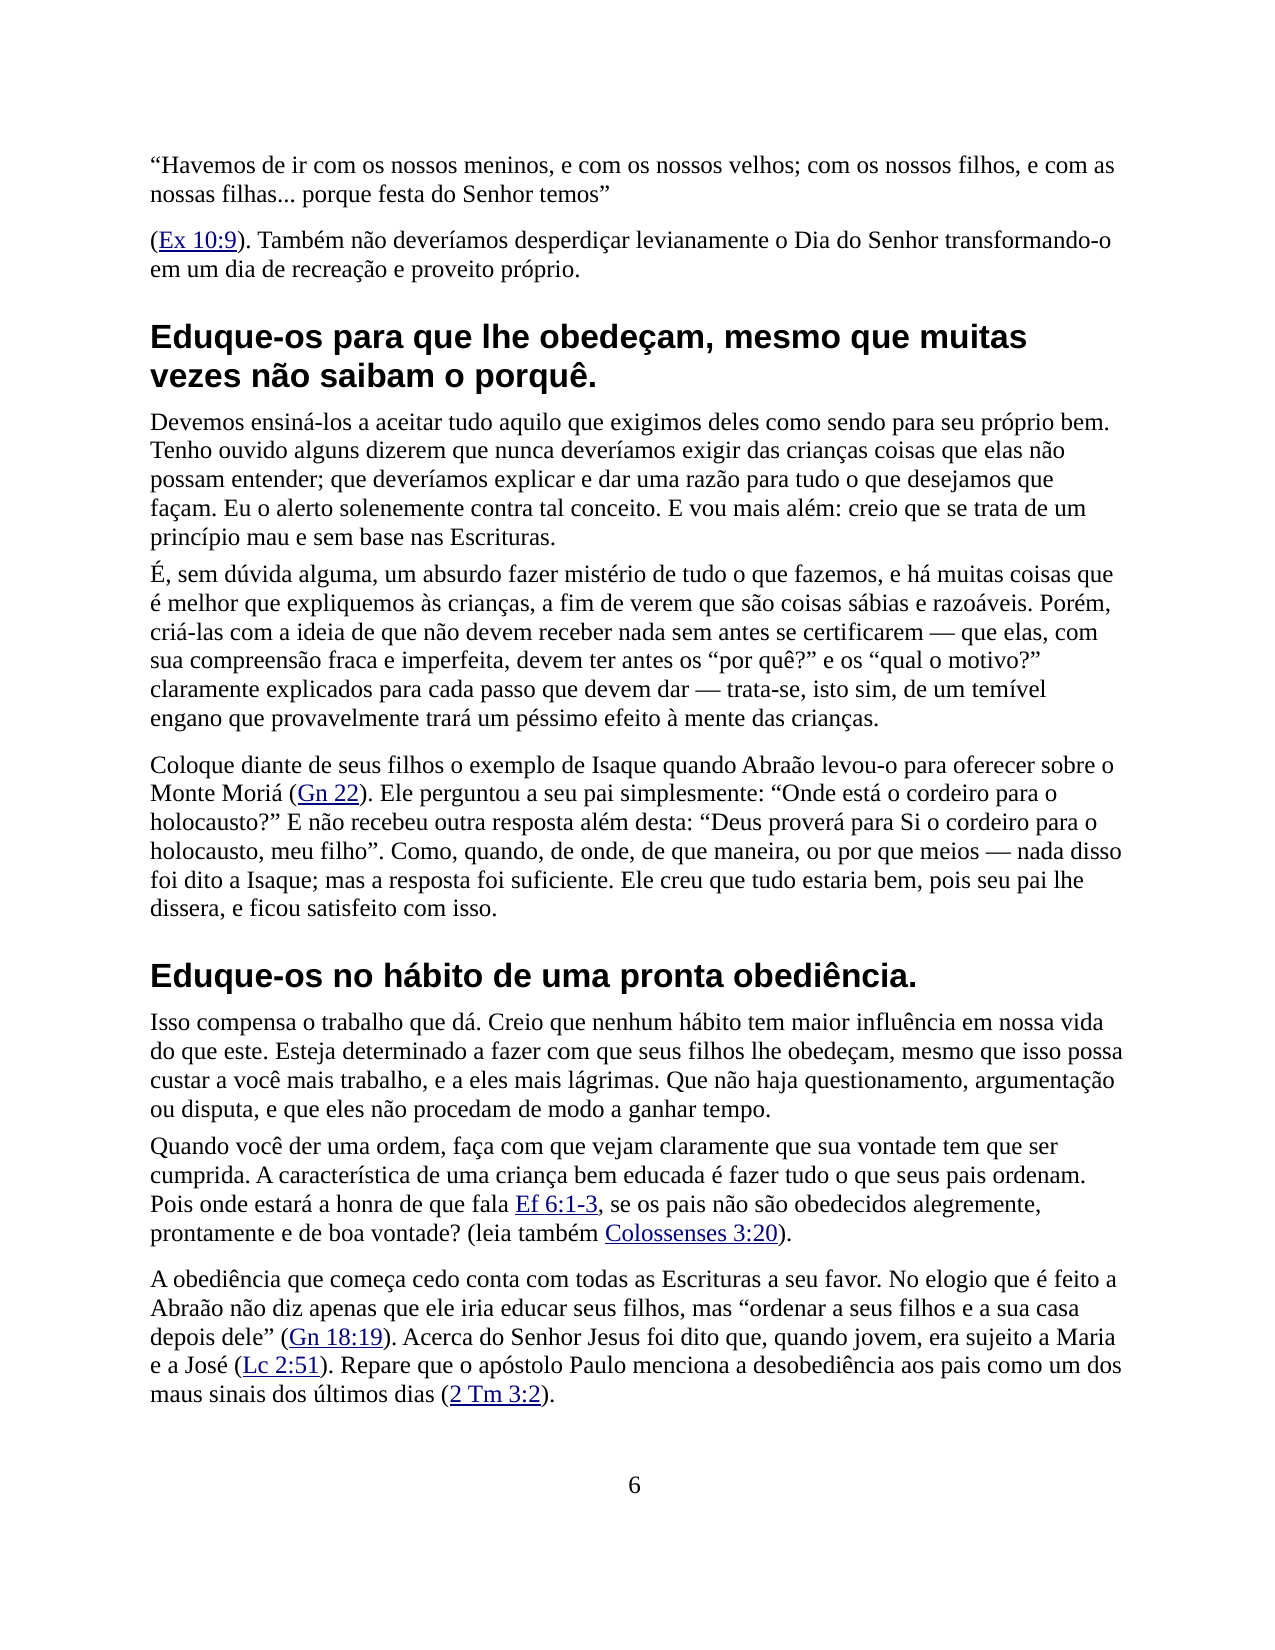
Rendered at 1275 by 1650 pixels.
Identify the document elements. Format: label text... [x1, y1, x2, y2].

text Coloque diante de seus filhos o exemplo de Isaque quando Abraão levou-o para oferecer sobre o Monte Moriá (Gn 22). Ele perguntou a seu pai simplesmente: “Onde está o cordeiro para o holocausto?” E não recebeu outra resposta além desta: “Deus proverá para Si o cordeiro para o holocausto, meu filho”. Como, quando, de onde, de que maneira, ou por que meios — nada disso foi dito a Isaque; mas a resposta foi suficiente. Ele creu que tudo estaria bem, pois seu pai lhe dissera, e ficou satisfeito com isso. [150, 750, 1125, 922]
text A obediência que começa cedo conta com todas as Escrituras a seu favor. No elogio que é feito a Abraão não diz apenas que ele iria educar seus filhos, mas “ordenar a seus filhos e a sua casa depois dele” (Gn 18:19). Acerca do Senhor Jesus foi dito que, quando jovem, era sujeito a Maria e a José (Lc 2:51). Repare que o apóstolo Paulo menciona a desobediência aos pais como um dos maus sinais dos últimos dias (2 Tm 3:2). [150, 1264, 1125, 1408]
subtitle Eduque-os no hábito de uma pronta obediência. [150, 956, 1125, 995]
text “Havemos de ir com os nossos meninos, e com os nossos velhos; com os nossos filhos, e com as nossas filhas... porque festa do Senhor temos” [150, 150, 1125, 207]
text (Ex 10:9). Também não deveríamos desperdiçar levianamente o Dia do Senhor transformando-o em um dia de recreação e proveito próprio. [150, 225, 1125, 283]
text Isso compensa o trabalho que dá. Creio que nenhum hábito tem maior influência em nossa vida do que este. Esteja determinado a fazer com que seus filhos lhe obedeçam, mesmo que isso possa custar a você mais trabalho, e a eles mais lágrimas. Que não haja questionamento, argumentação ou disputa, e que eles não procedam de modo a ganhar tempo. [150, 1007, 1125, 1122]
text Devemos ensiná-los a aceitar tudo aquilo que exigimos deles como sendo para seu próprio bem. Tenho ouvido alguns dizerem que nunca deveríamos exigir das crianças coisas que elas não possam entender; que deveríamos explicar e dar uma razão para tudo o que desejamos que façam. Eu o alerto solenemente contra tal conceito. E vou mais além: creio que se trata de um princípio mau e sem base nas Escrituras. [150, 407, 1125, 550]
subtitle Eduque-os para que lhe obedeçam, mesmo que muitas vezes não saibam o porquê. [150, 317, 1125, 394]
text Quando você der uma ordem, faça com que vejam claramente que sua vontade tem que ser cumprida. A característica de uma criança bem educada é fazer tudo o que seus pais ordenam. Pois onde estará a honra de que fala Ef 6:1-3, se os pais não são obedecidos alegremente, prontamente e de boa vontade? (leia também Colossenses 3:20). [150, 1131, 1125, 1246]
text É, sem dúvida alguma, um absurdo fazer mistério de tudo o que fazemos, e há muitas coisas que é melhor que expliquemos às crianças, a fim de verem que são coisas sábias e razoáveis. Porém, criá-las com a ideia de que não devem receber nada sem antes se certificarem — que elas, com sua compreensão fraca e imperfeita, devem ter antes os “por quê?” e os “qual o motivo?” claramente explicados para cada passo que devem dar — trata-se, isto sim, de um temível engano que provavelmente trará um péssimo efeito à mente das crianças. [150, 559, 1125, 732]
